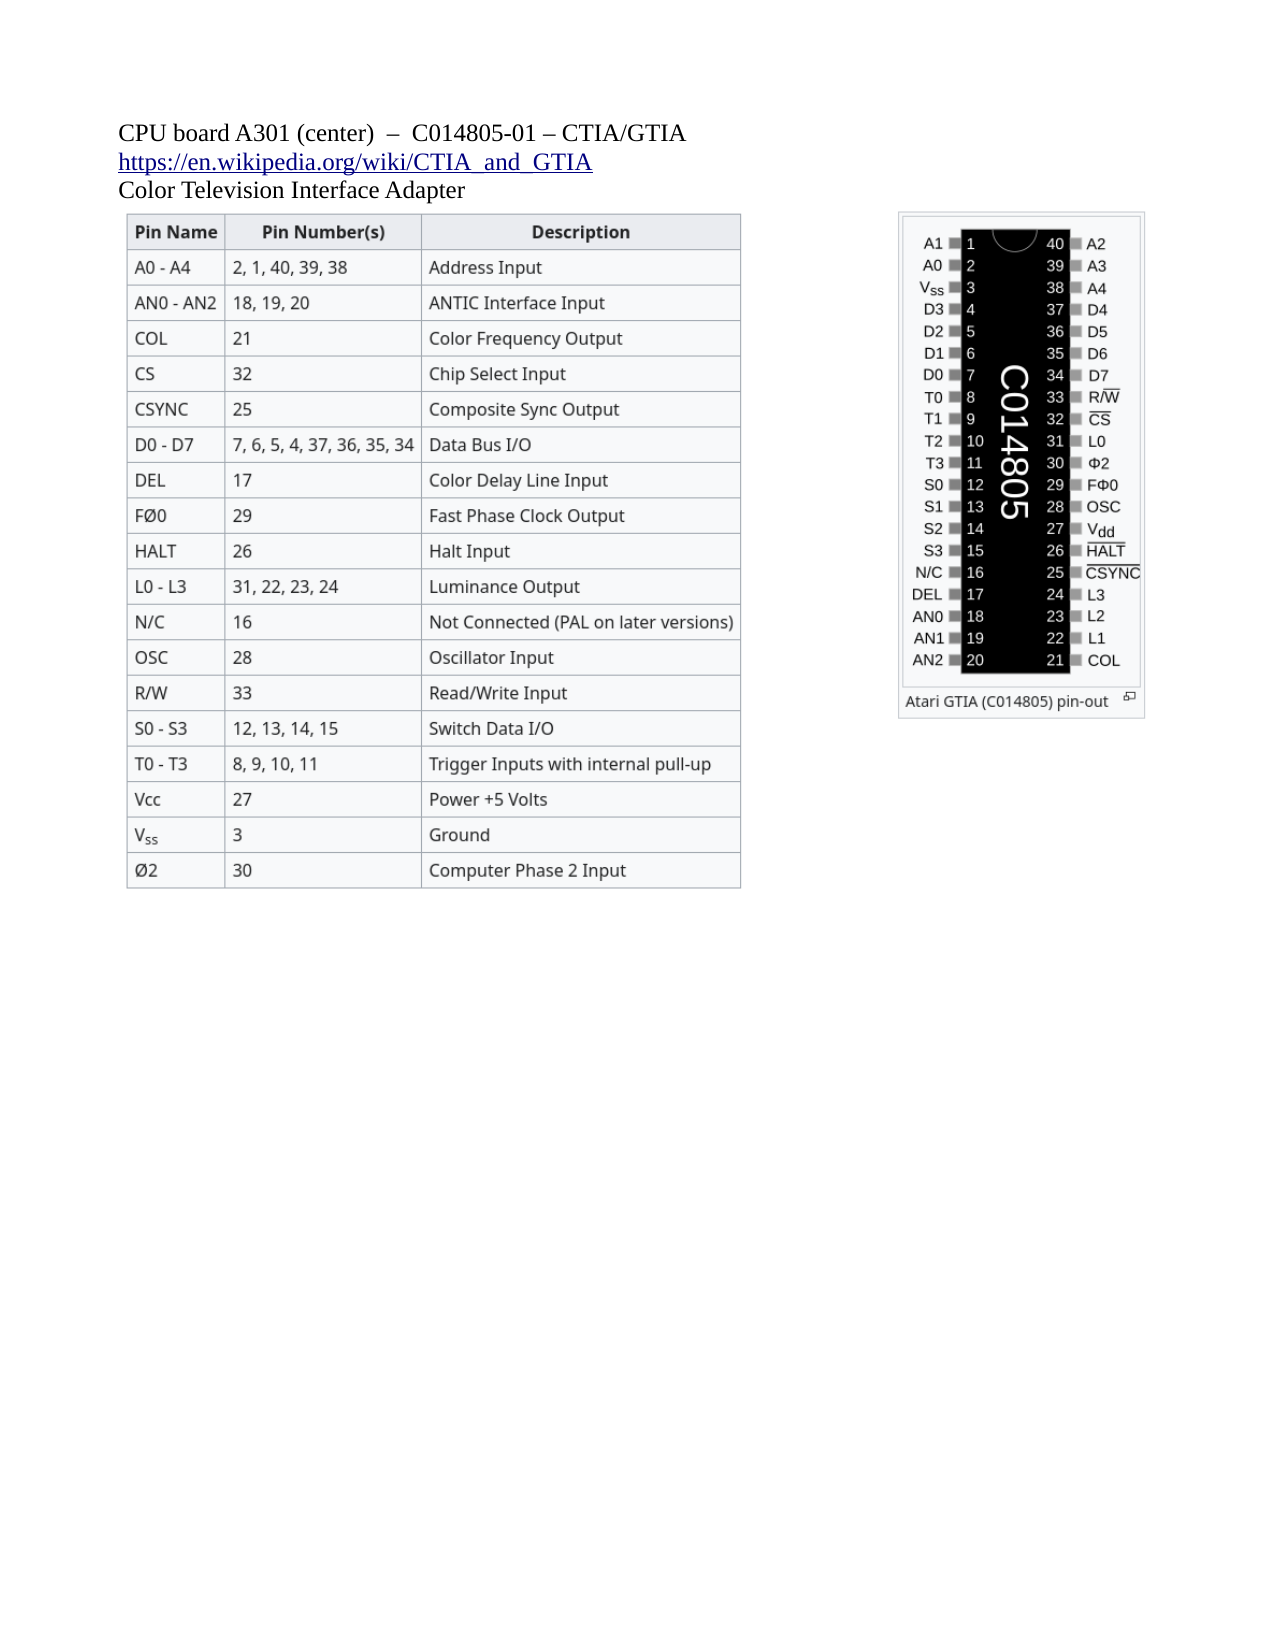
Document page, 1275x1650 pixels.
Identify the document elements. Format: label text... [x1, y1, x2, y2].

text CPU board A301 (center) – C014805-01 – CTIA/GTIA [118, 118, 1157, 147]
text Color Television Interface Adapter [118, 176, 1157, 204]
text https://en.wikipedia.org/wiki/CTIA_and_GTIA [118, 147, 1157, 176]
picture [118, 204, 1157, 895]
